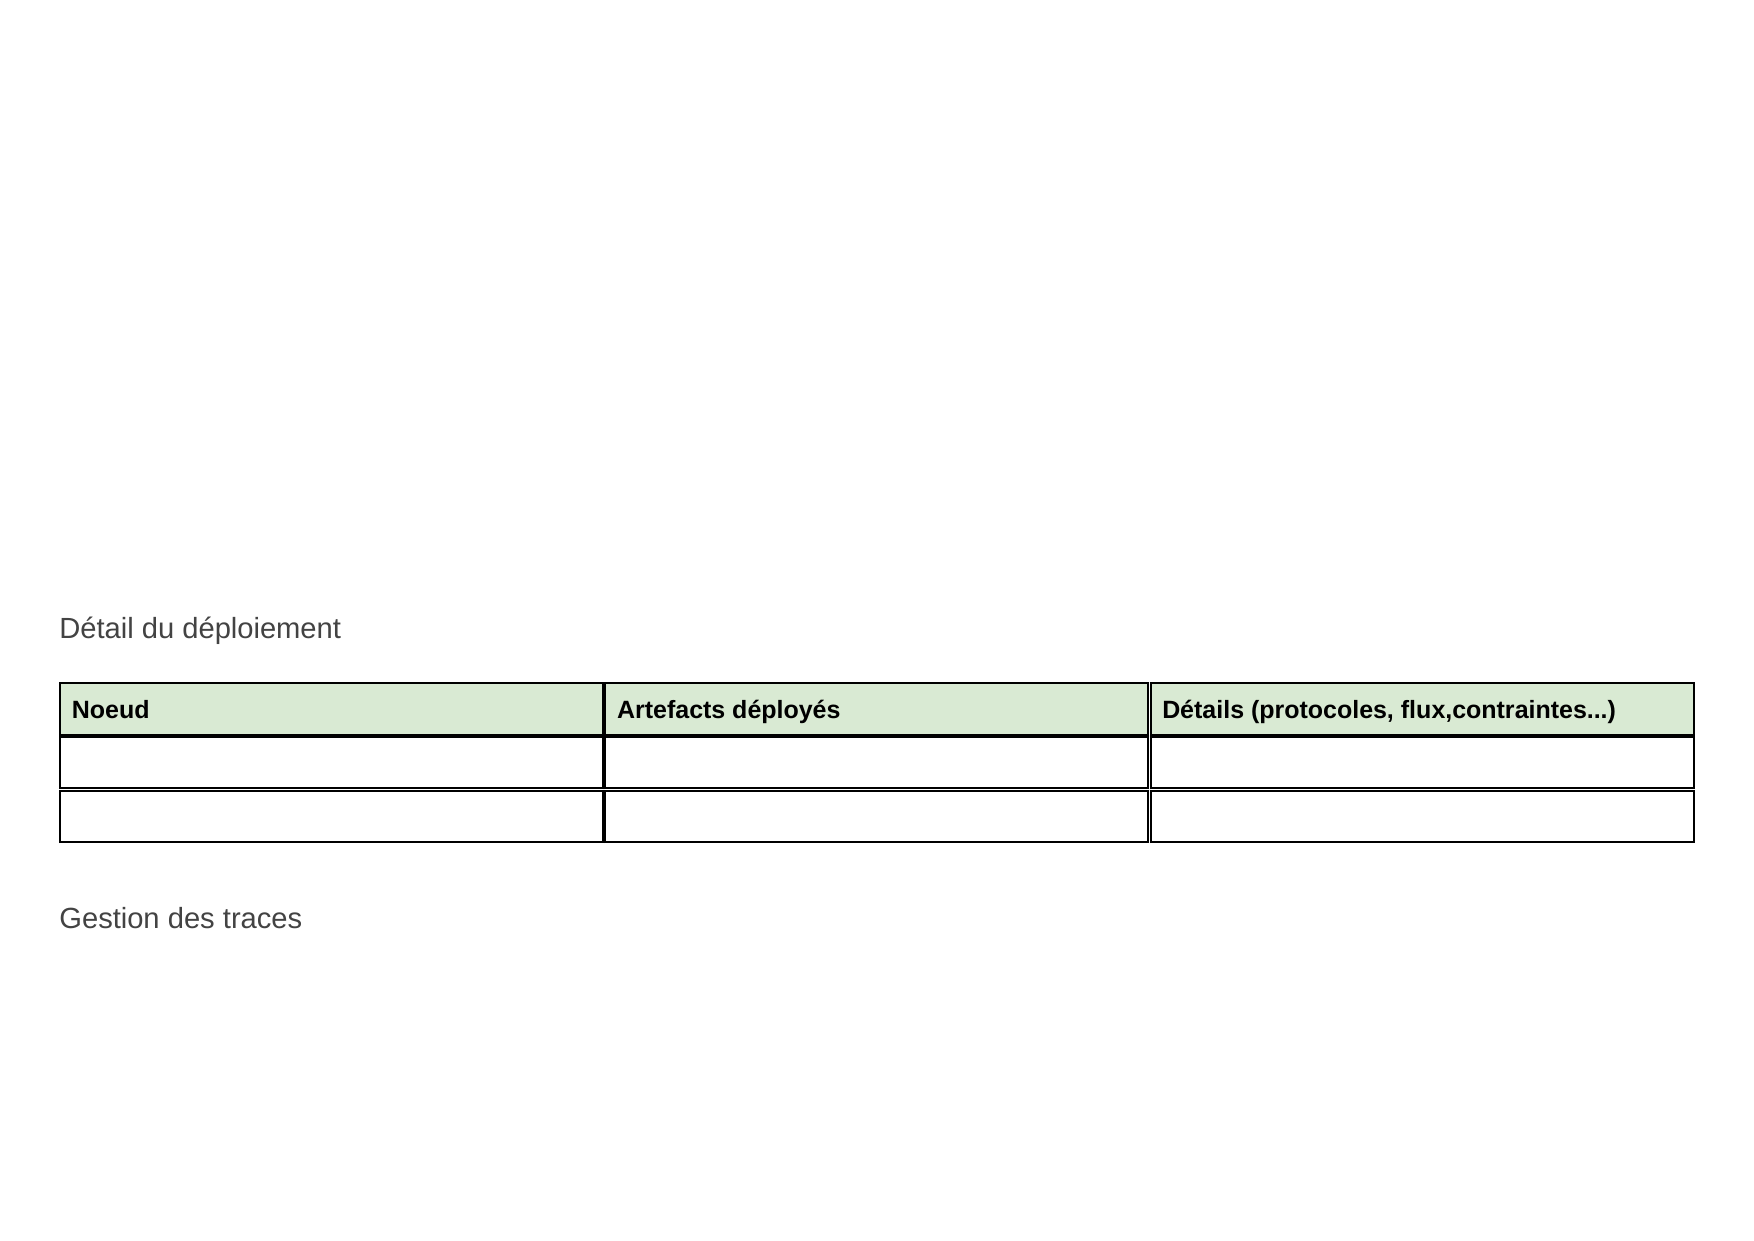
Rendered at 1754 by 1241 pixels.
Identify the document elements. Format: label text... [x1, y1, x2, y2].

table_cell [606, 792, 1147, 841]
table_cell [1152, 738, 1693, 787]
table_cell [606, 738, 1147, 787]
table_cell [61, 738, 602, 787]
table_cell [61, 792, 602, 841]
table_header Artefacts déployés [606, 684, 1147, 734]
subtitle Détail du déploiement [59, 611, 1695, 645]
subtitle Gestion des traces [59, 901, 1695, 934]
table_header Détails (protocoles, flux,contraintes...) [1152, 684, 1693, 734]
table_header Noeud [61, 684, 602, 734]
table_cell [1152, 792, 1693, 841]
